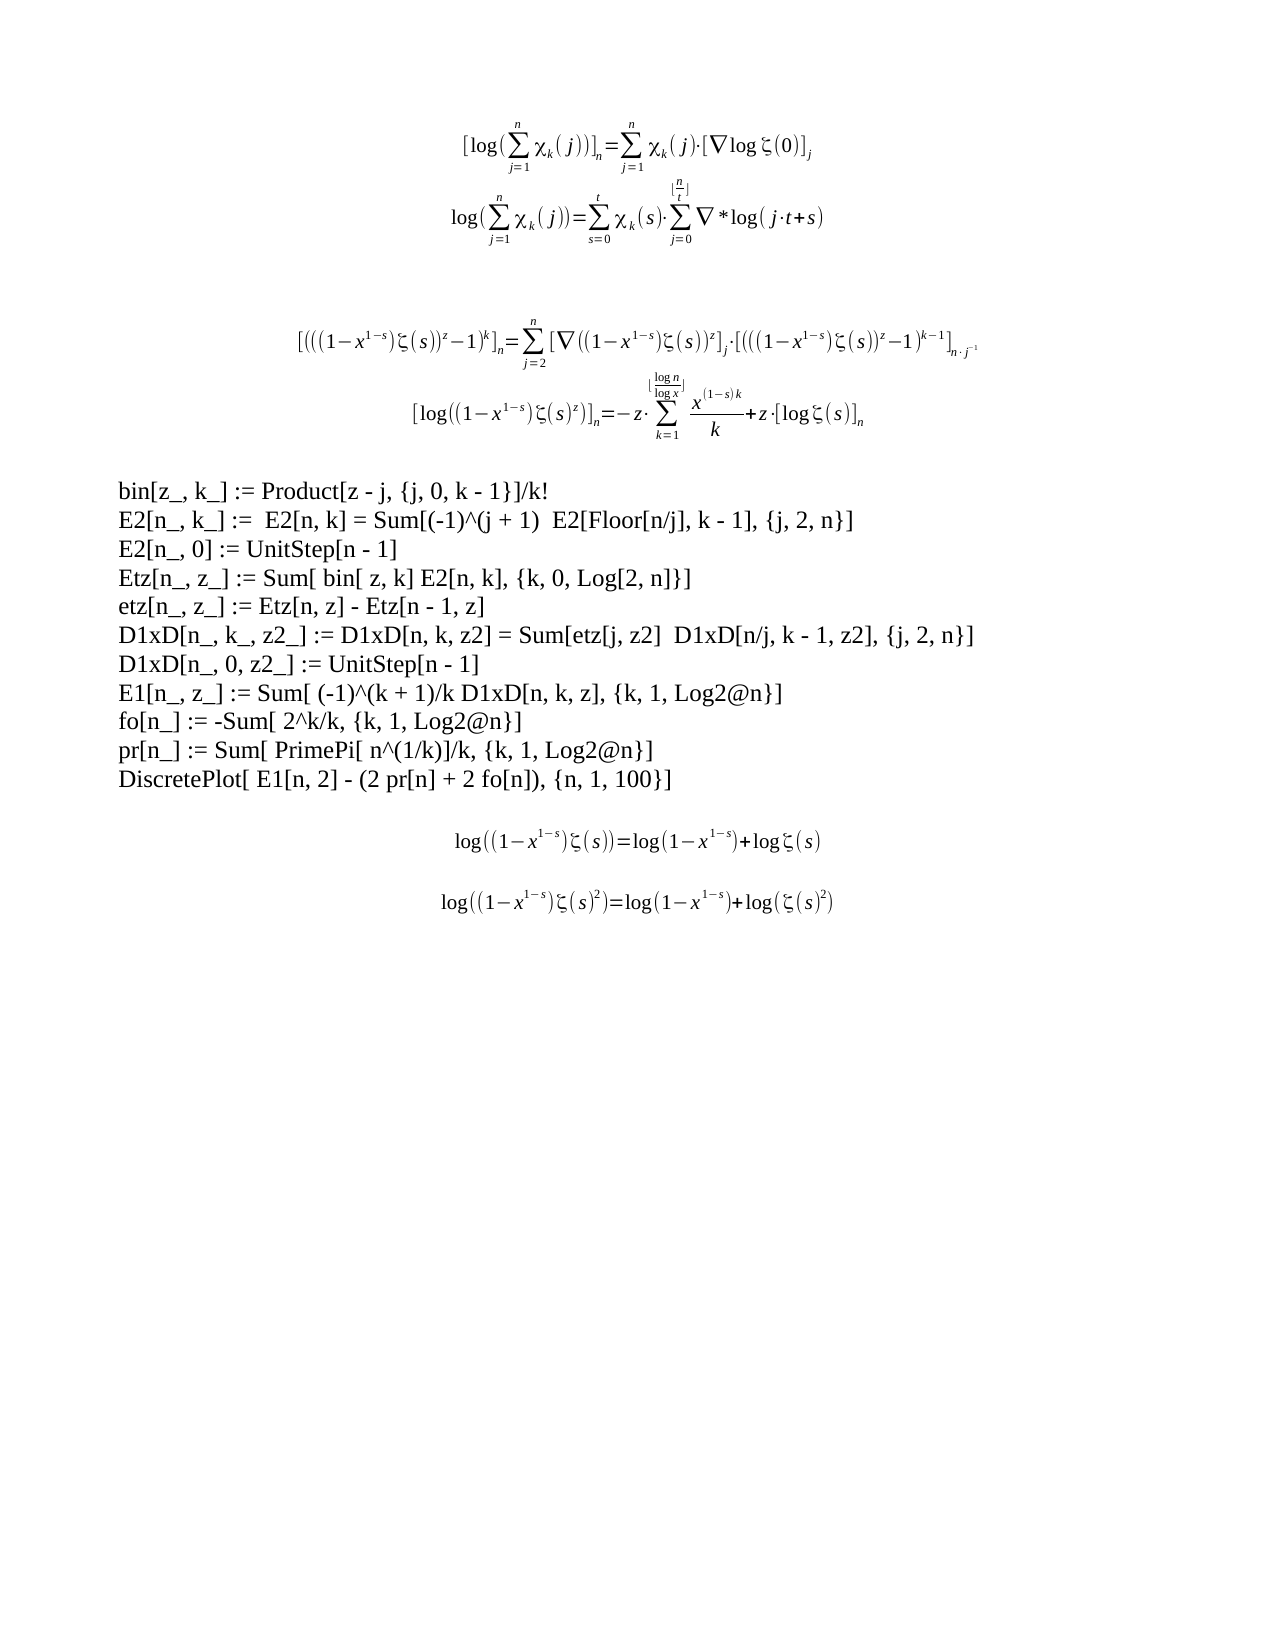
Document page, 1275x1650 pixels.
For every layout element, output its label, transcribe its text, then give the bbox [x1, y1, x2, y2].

text fo[n_] := -Sum[ 2^k/k, {k, 1, Log2@n}] [118, 706, 1157, 735]
text etz[n_, z_] := Etz[n, z] - Etz[n - 1, z] [118, 591, 1157, 620]
text pr[n_] := Sum[ PrimePi[ n^(1/k)]/k, {k, 1, Log2@n}] [118, 735, 1157, 764]
text D1xD[n_, 0, z2_] := UnitStep[n - 1] [118, 649, 1157, 678]
text D1xD[n_, k_, z2_] := D1xD[n, k, z2] = Sum[etz[j, z2] D1xD[n/j, k - 1, z2], {j, 2, n}] [118, 620, 1157, 649]
text E2[n_, 0] := UnitStep[n - 1] [118, 534, 1157, 563]
text bin[z_, k_] := Product[z - j, {j, 0, k - 1}]/k! [118, 476, 1157, 505]
text DiscretePlot[ E1[n, 2] - (2 pr[n] + 2 fo[n]), {n, 1, 100}] [118, 764, 1157, 793]
text Etz[n_, z_] := Sum[ bin[ z, k] E2[n, k], {k, 0, Log[2, n]}] [118, 563, 1157, 591]
text E1[n_, z_] := Sum[ (-1)^(k + 1)/k D1xD[n, k, z], {k, 1, Log2@n}] [118, 678, 1157, 706]
text E2[n_, k_] := E2[n, k] = Sum[(-1)^(j + 1) E2[Floor[n/j], k - 1], {j, 2, n}] [118, 505, 1157, 534]
